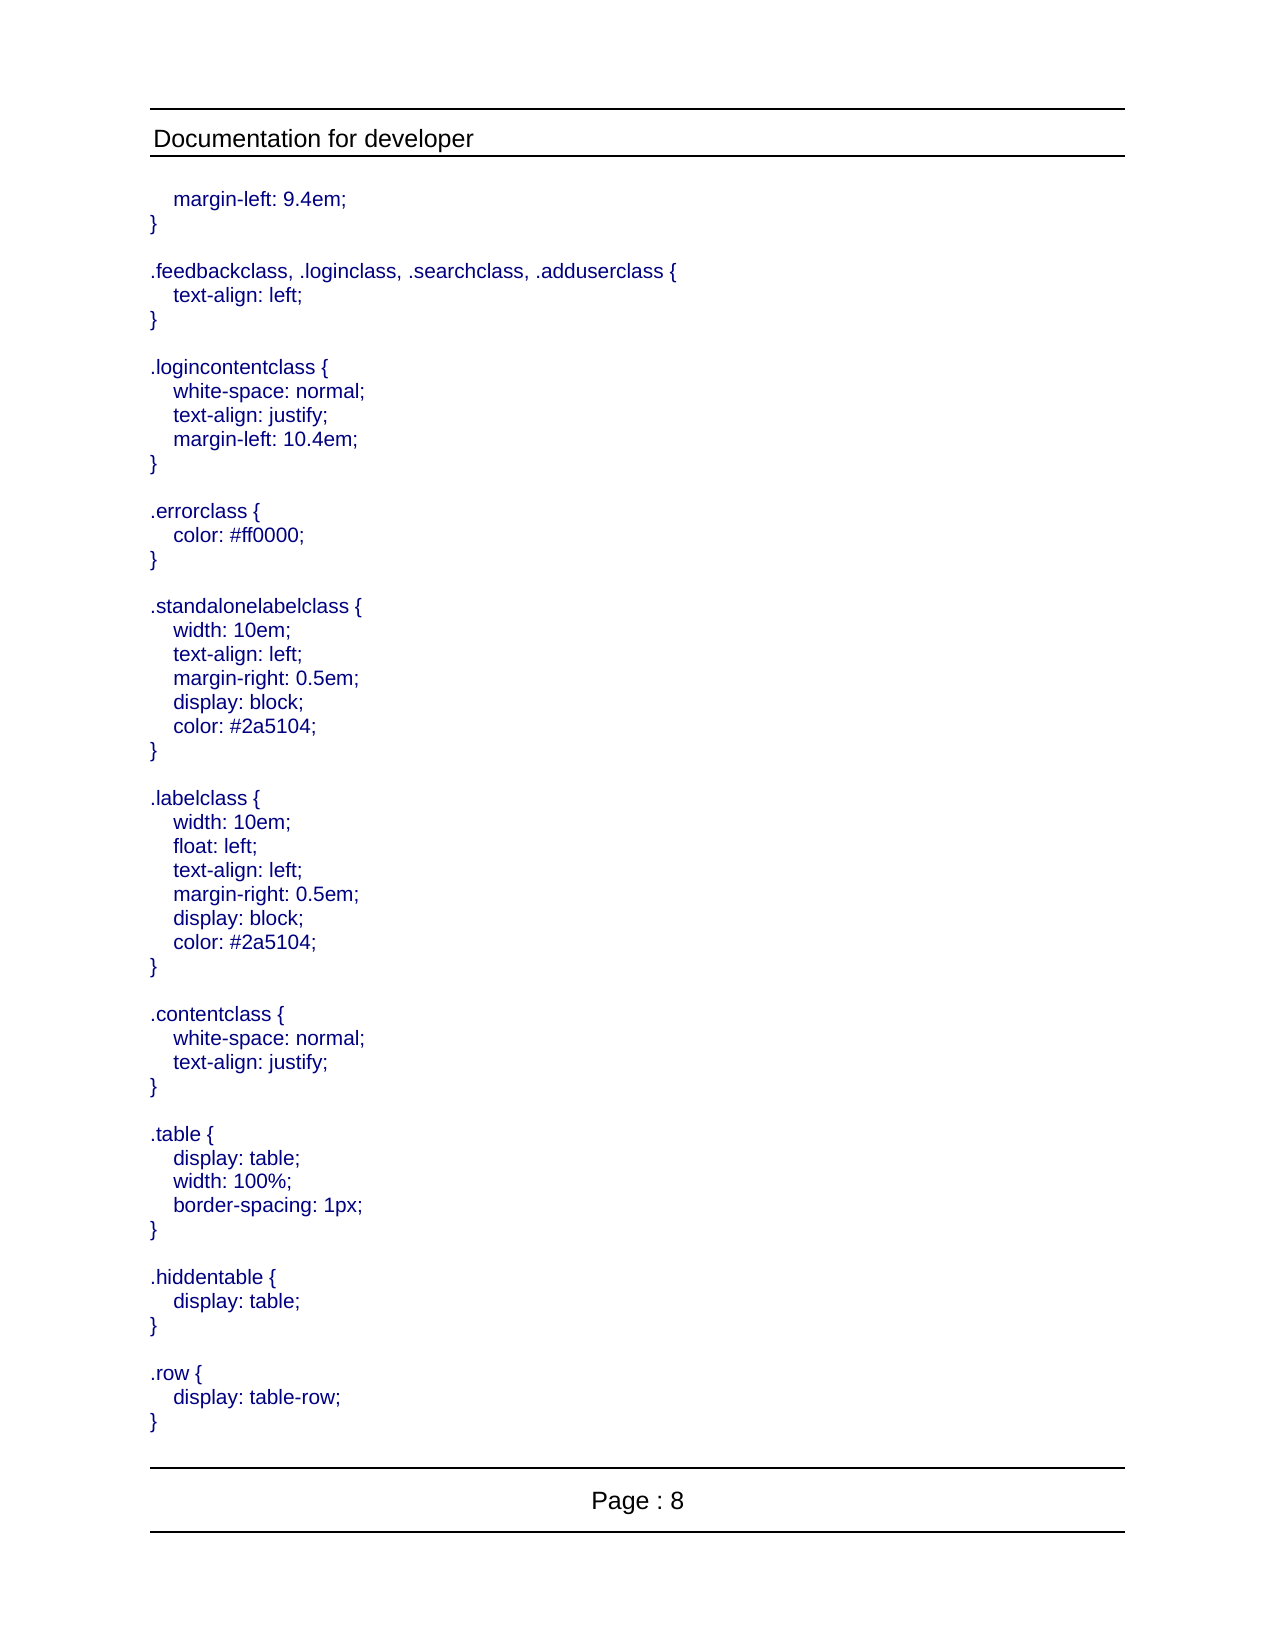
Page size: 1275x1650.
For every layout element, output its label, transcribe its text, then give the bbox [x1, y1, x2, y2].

text .labelclass { [150, 786, 1125, 810]
text .hiddentable { [150, 1265, 1125, 1289]
text text-align: justify; [150, 403, 1125, 427]
text } [150, 307, 1125, 331]
text } [150, 1409, 1125, 1433]
text margin-left: 9.4em; [150, 187, 1125, 211]
text } [150, 1073, 1125, 1097]
text } [150, 211, 1125, 235]
text text-align: left; [150, 858, 1125, 882]
text .row { [150, 1361, 1125, 1385]
text } [150, 546, 1125, 570]
text margin-right: 0.5em; [150, 666, 1125, 690]
text margin-left: 10.4em; [150, 427, 1125, 451]
text color: #ff0000; [150, 522, 1125, 546]
text display: table-row; [150, 1385, 1125, 1409]
text border-spacing: 1px; [150, 1193, 1125, 1217]
text } [150, 1217, 1125, 1241]
text width: 10em; [150, 810, 1125, 834]
text } [150, 738, 1125, 762]
text display: block; [150, 690, 1125, 714]
text float: left; [150, 834, 1125, 858]
text margin-right: 0.5em; [150, 882, 1125, 906]
text white-space: normal; [150, 1026, 1125, 1049]
text .logincontentclass { [150, 355, 1125, 379]
text white-space: normal; [150, 379, 1125, 403]
text display: block; [150, 906, 1125, 930]
text .table { [150, 1121, 1125, 1145]
text .errorclass { [150, 498, 1125, 522]
text text-align: left; [150, 642, 1125, 666]
text text-align: left; [150, 283, 1125, 307]
text text-align: justify; [150, 1049, 1125, 1073]
text display: table; [150, 1145, 1125, 1169]
text } [150, 954, 1125, 978]
text .feedbackclass, .loginclass, .searchclass, .adduserclass { [150, 259, 1125, 283]
text width: 10em; [150, 618, 1125, 642]
text color: #2a5104; [150, 714, 1125, 738]
text display: table; [150, 1289, 1125, 1313]
text } [150, 1313, 1125, 1337]
text width: 100%; [150, 1169, 1125, 1193]
text .contentclass { [150, 1002, 1125, 1026]
text .standalonelabelclass { [150, 594, 1125, 618]
text } [150, 451, 1125, 474]
text color: #2a5104; [150, 930, 1125, 954]
